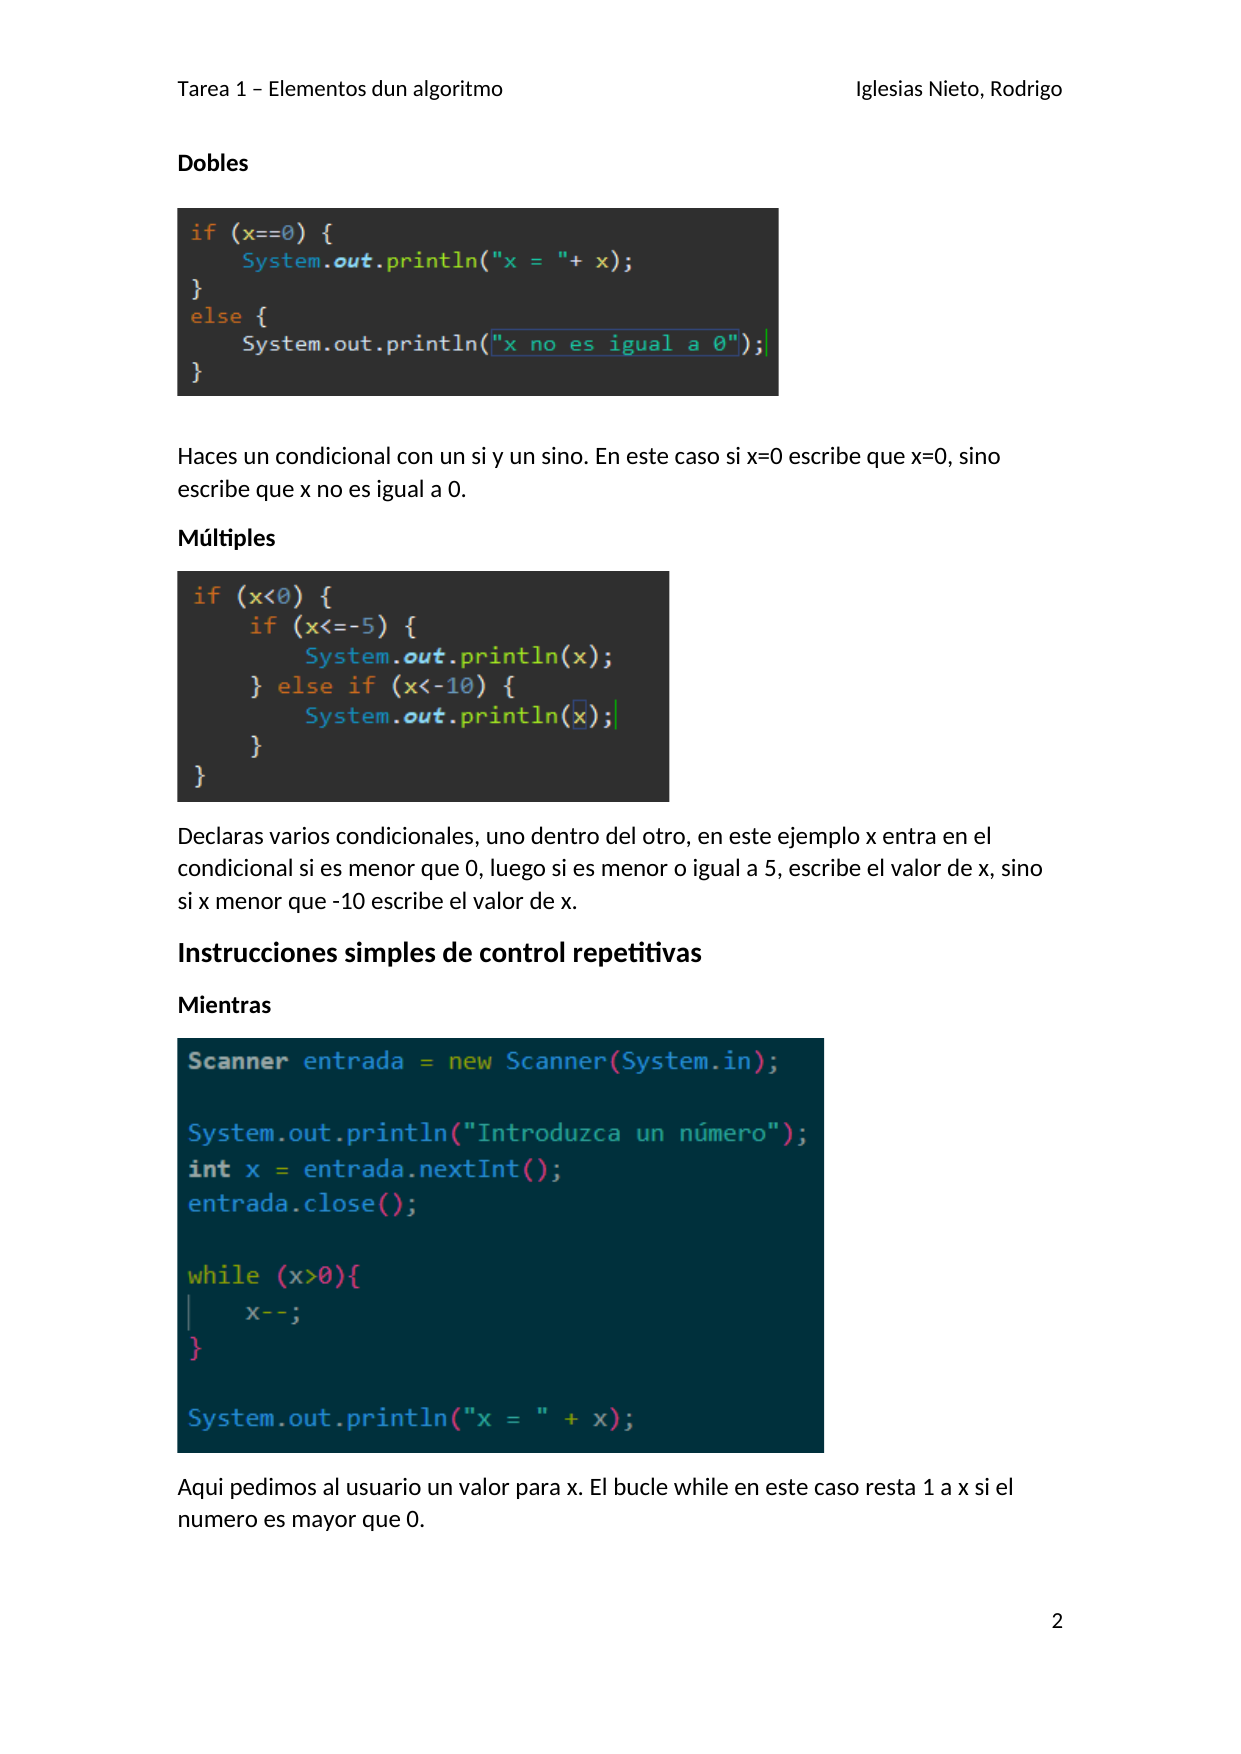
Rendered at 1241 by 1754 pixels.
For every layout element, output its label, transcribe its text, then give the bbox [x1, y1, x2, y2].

text Múltiples [177, 522, 1063, 553]
text Dobles [177, 148, 1063, 178]
text Declaras varios condicionales, uno dentro del otro, en este ejemplo x entra en el condicional si es menor que 0, luego si es menor o igual a 5, escribe el valor de x, sino si x menor que -10 escribe el valor de x. [177, 820, 1063, 916]
text Mientras [177, 989, 1063, 1019]
text Aqui pedimos al usuario un valor para x. El bucle while en este caso resta 1 a x si el numero es mayor que 0. [177, 1471, 1063, 1534]
text Haces un condicional con un si y un sino. En este caso si x=0 escribe que x=0, sino escribe que x no es igual a 0. [177, 441, 1063, 504]
text Instrucciones simples de control repetitivas [177, 934, 1063, 970]
